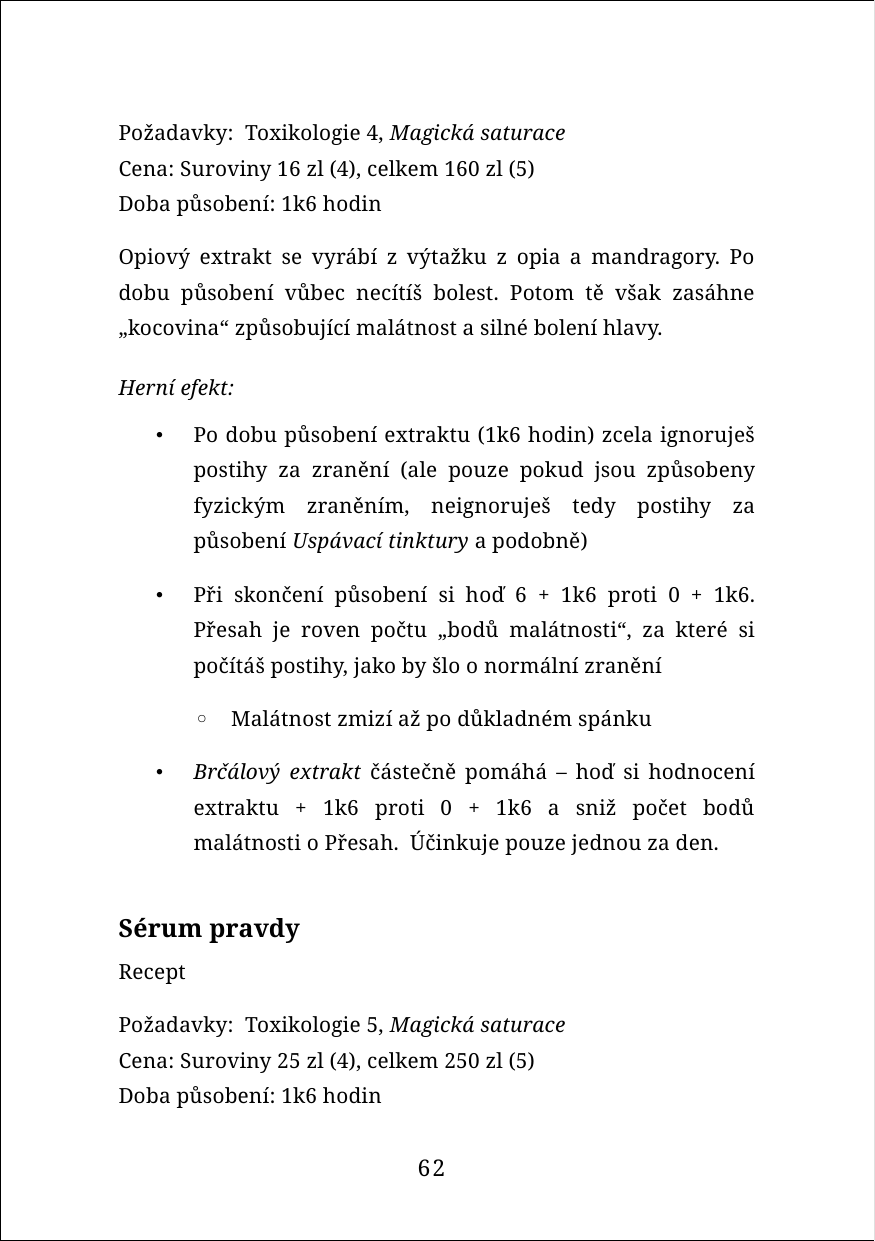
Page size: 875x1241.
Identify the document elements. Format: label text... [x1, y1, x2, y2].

text Recept [118, 957, 756, 985]
text Požadavky: Toxikologie 5, Magická saturace Cena: Suroviny 25 zl (4), celkem 250 zl (5) Doba působení: 1k6 hodin [118, 1010, 756, 1110]
list Brčálový extrakt částečně pomáhá – hoď si hodnocení extraktu + 1k6 proti 0 + 1k6 a sniž počet bodů malátnosti o Přesah. Účinkuje pouze jednou za den. [156, 757, 756, 857]
text Opiový extrakt se vyrábí z výtažku z opia a mandragory. Po dobu působení vůbec necítíš bolest. Potom tě však zasáhne „kocovina“ způsobující malátnost a silné bolení hlavy. [118, 242, 756, 342]
list Malátnost zmizí až po důkladném spánku [193, 704, 756, 732]
list Při skončení působení si hoď 6 + 1k6 proti 0 + 1k6. Přesah je roven počtu „bodů malátnosti“, za které si počítáš postihy, jako by šlo o normální zranění [156, 580, 756, 679]
text Herní efekt: [118, 373, 756, 401]
subtitle Sérum pravdy [118, 911, 756, 945]
list Po dobu působení extraktu (1k6 hodin) zcela ignoruješ postihy za zranění (ale pouze pokud jsou způsobeny fyzickým zraněním, neignoruješ tedy postihy za působení Uspávací tinktury a podobně) [156, 420, 756, 555]
text Požadavky: Toxikologie 4, Magická saturace Cena: Suroviny 16 zl (4), celkem 160 zl (5) Doba působení: 1k6 hodin [118, 118, 756, 218]
